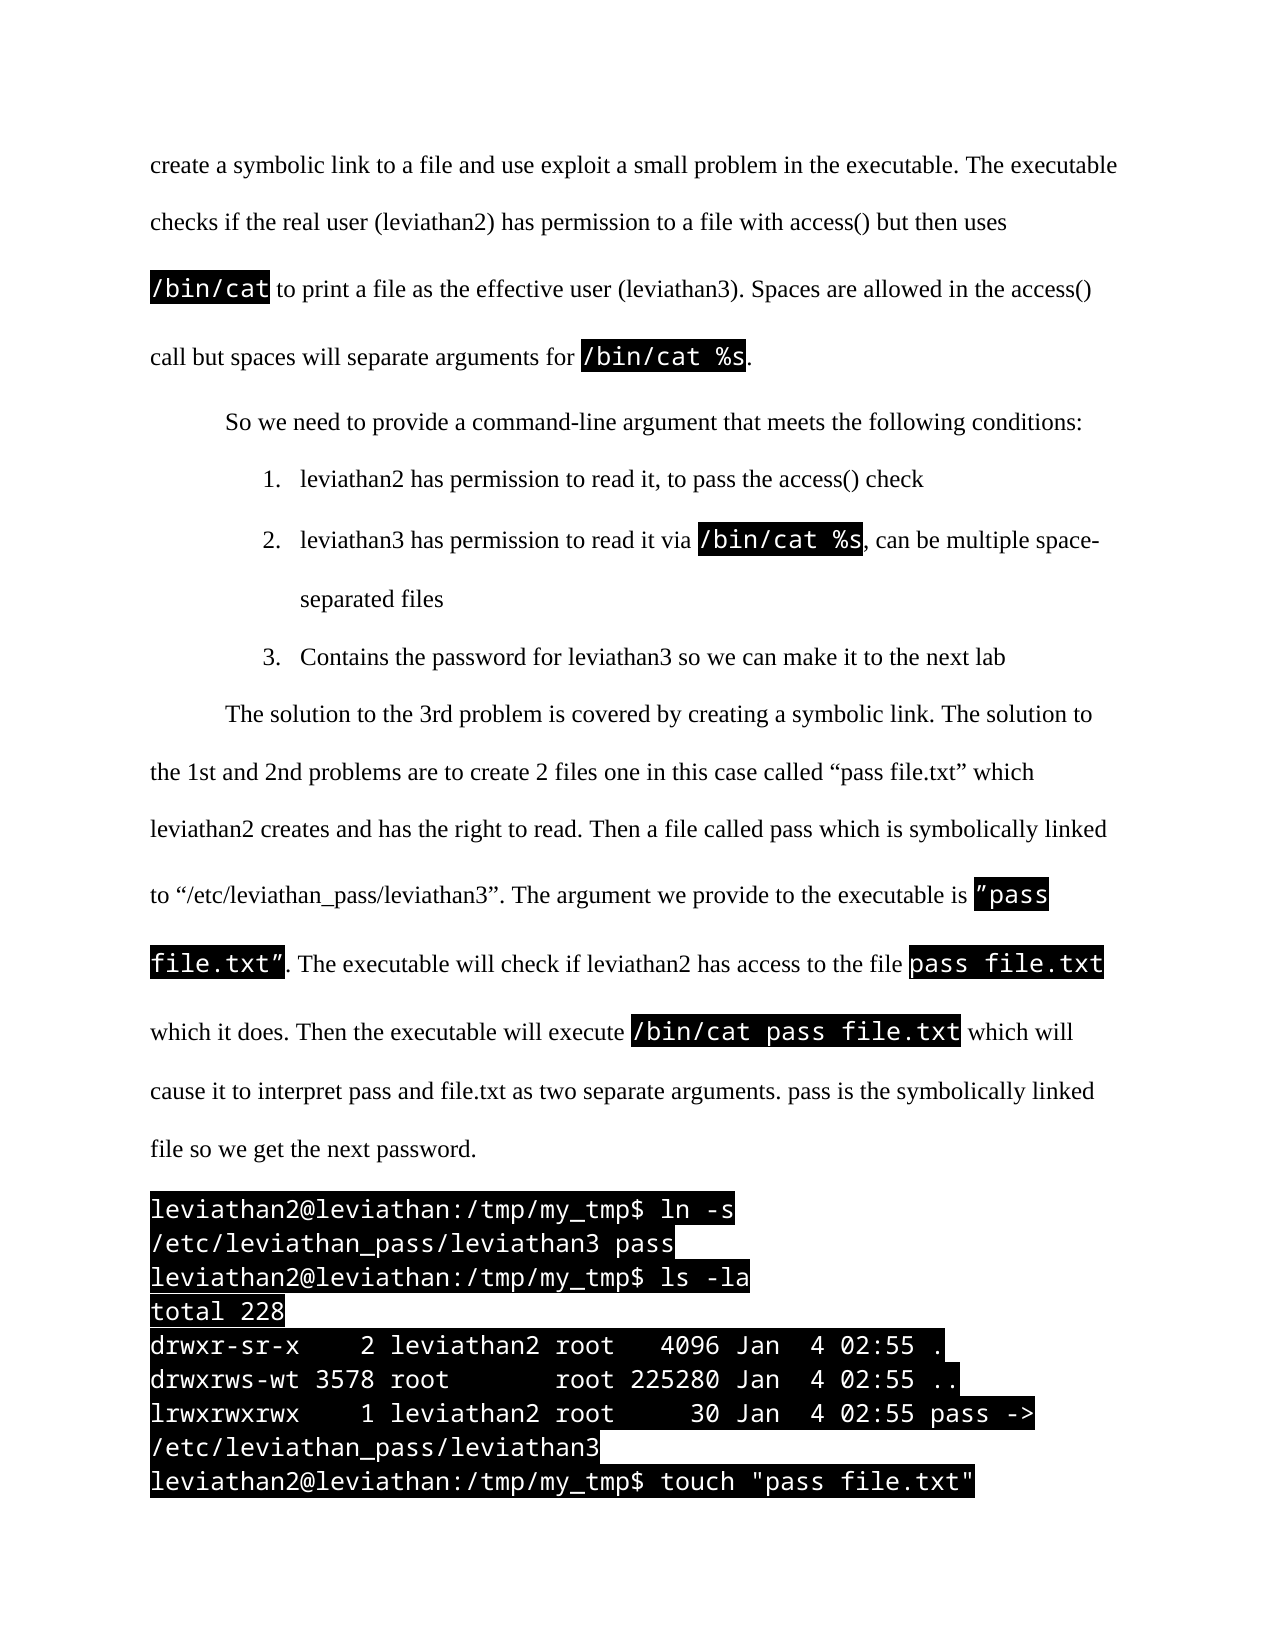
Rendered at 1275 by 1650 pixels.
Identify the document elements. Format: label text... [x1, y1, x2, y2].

text leviathan2@leviathan:/tmp/my_tmp$ touch "pass file.txt" [150, 1464, 1125, 1498]
text drwxr-sr-x 2 leviathan2 root 4096 Jan 4 02:55 . [150, 1327, 1125, 1362]
text So we need to provide a command-line argument that meets the following conditions: [150, 407, 1125, 435]
text lrwxrwxrwx 1 leviathan2 root 30 Jan 4 02:55 pass -> /etc/leviathan_pass/leviathan3 [150, 1396, 1125, 1464]
text leviathan2@leviathan:/tmp/my_tmp$ ls -la [150, 1259, 1125, 1293]
text drwxrws-wt 3578 root root 225280 Jan 4 02:55 .. [150, 1362, 1125, 1396]
list leviathan3 has permission to read it via /bin/cat %s, can be multiple space-separated files [262, 522, 1125, 613]
text total 228 [150, 1293, 1125, 1327]
text leviathan2@leviathan:/tmp/my_tmp$ ln -s /etc/leviathan_pass/leviathan3 pass [150, 1191, 1125, 1259]
list Contains the password for leviathan3 so we can make it to the next lab [262, 642, 1125, 671]
text The solution to the 3rd problem is covered by creating a symbolic link. The solution to the 1st and 2nd problems are to create 2 files one in this case called “pass file.txt” which leviathan2 creates and has the right to read. Then a file called pass which is symbolically linked to “/etc/leviathan_pass/leviathan3”. The argument we provide to the executable is ”pass file.txt”. The executable will check if leviathan2 has access to the file pass file.txt which it does. Then the executable will execute /bin/cat pass file.txt which will cause it to interpret pass and file.txt as two separate arguments. pass is the symbolically linked file so we get the next password. [150, 699, 1125, 1162]
list leviathan2 has permission to read it, to pass the access() check [262, 464, 1125, 493]
text create a symbolic link to a file and use exploit a small problem in the executable. The executable checks if the real user (leviathan2) has permission to a file with access() but then uses /bin/cat to print a file as the effective user (leviathan3). Spaces are allowed in the access() call but spaces will separate arguments for /bin/cat %s. [150, 150, 1125, 372]
